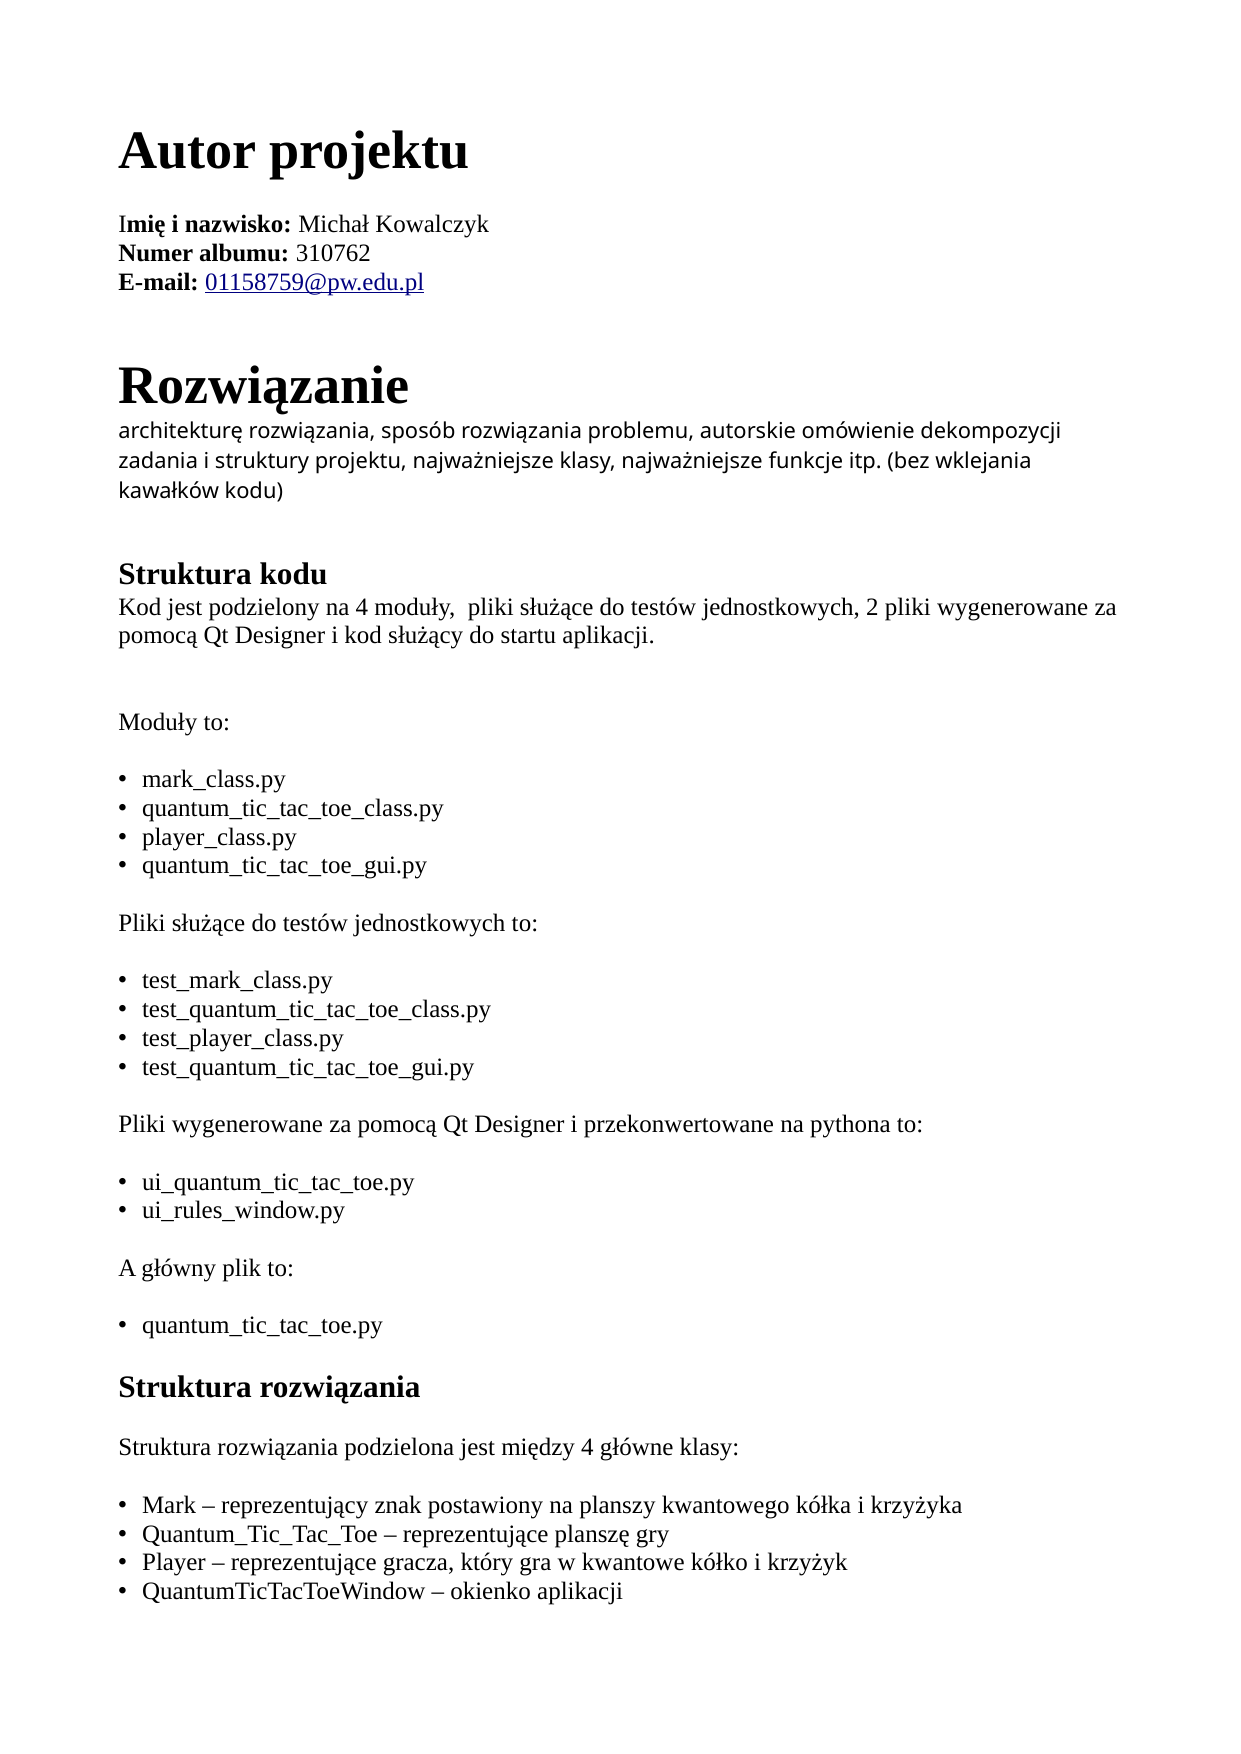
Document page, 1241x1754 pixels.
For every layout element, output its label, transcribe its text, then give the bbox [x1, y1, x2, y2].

list ui_rules_window.py [118, 1195, 1122, 1224]
text Struktura kodu [118, 556, 1122, 592]
text Numer albumu: 310762 [118, 238, 1122, 267]
list QuantumTicTacToeWindow – okienko aplikacji [118, 1576, 1122, 1605]
text Autor projektu [118, 118, 1122, 180]
list ui_quantum_tic_tac_toe.py [118, 1167, 1122, 1195]
text Struktura rozwiązania [118, 1368, 1122, 1404]
list quantum_tic_tac_toe_gui.py [118, 850, 1122, 879]
list test_mark_class.py [118, 965, 1122, 994]
list quantum_tic_tac_toe.py [118, 1310, 1122, 1339]
text Pliki wygenerowane za pomocą Qt Designer i przekonwertowane na pythona to: [118, 1109, 1122, 1138]
text Rozwiązanie [118, 353, 1122, 415]
text E-mail: 01158759@pw.edu.pl [118, 267, 1122, 295]
list mark_class.py [118, 764, 1122, 793]
list test_quantum_tic_tac_toe_gui.py [118, 1052, 1122, 1080]
list quantum_tic_tac_toe_class.py [118, 793, 1122, 822]
list test_player_class.py [118, 1023, 1122, 1052]
list test_quantum_tic_tac_toe_class.py [118, 994, 1122, 1023]
list Player – reprezentujące gracza, który gra w kwantowe kółko i krzyżyk [118, 1547, 1122, 1576]
text Pliki służące do testów jednostkowych to: [118, 908, 1122, 937]
text A główny plik to: [118, 1253, 1122, 1282]
text Moduły to: [118, 707, 1122, 735]
text Kod jest podzielony na 4 moduły, pliki służące do testów jednostkowych, 2 pliki wygenerowane za pomocą Qt Designer i kod służący do startu aplikacji. [118, 592, 1122, 649]
list Mark – reprezentujący znak postawiony na planszy kwantowego kółka i krzyżyka [118, 1490, 1122, 1519]
text architekturę rozwiązania, sposób rozwiązania problemu, autorskie omówienie dekompozycji zadania i struktury projektu, najważniejsze klasy, najważniejsze funkcje itp. (bez wklejania kawałków kodu) [118, 415, 1122, 504]
list Quantum_Tic_Tac_Toe – reprezentujące planszę gry [118, 1519, 1122, 1547]
text Struktura rozwiązania podzielona jest między 4 główne klasy: [118, 1432, 1122, 1461]
text Imię i nazwisko: Michał Kowalczyk [118, 209, 1122, 238]
list player_class.py [118, 822, 1122, 850]
